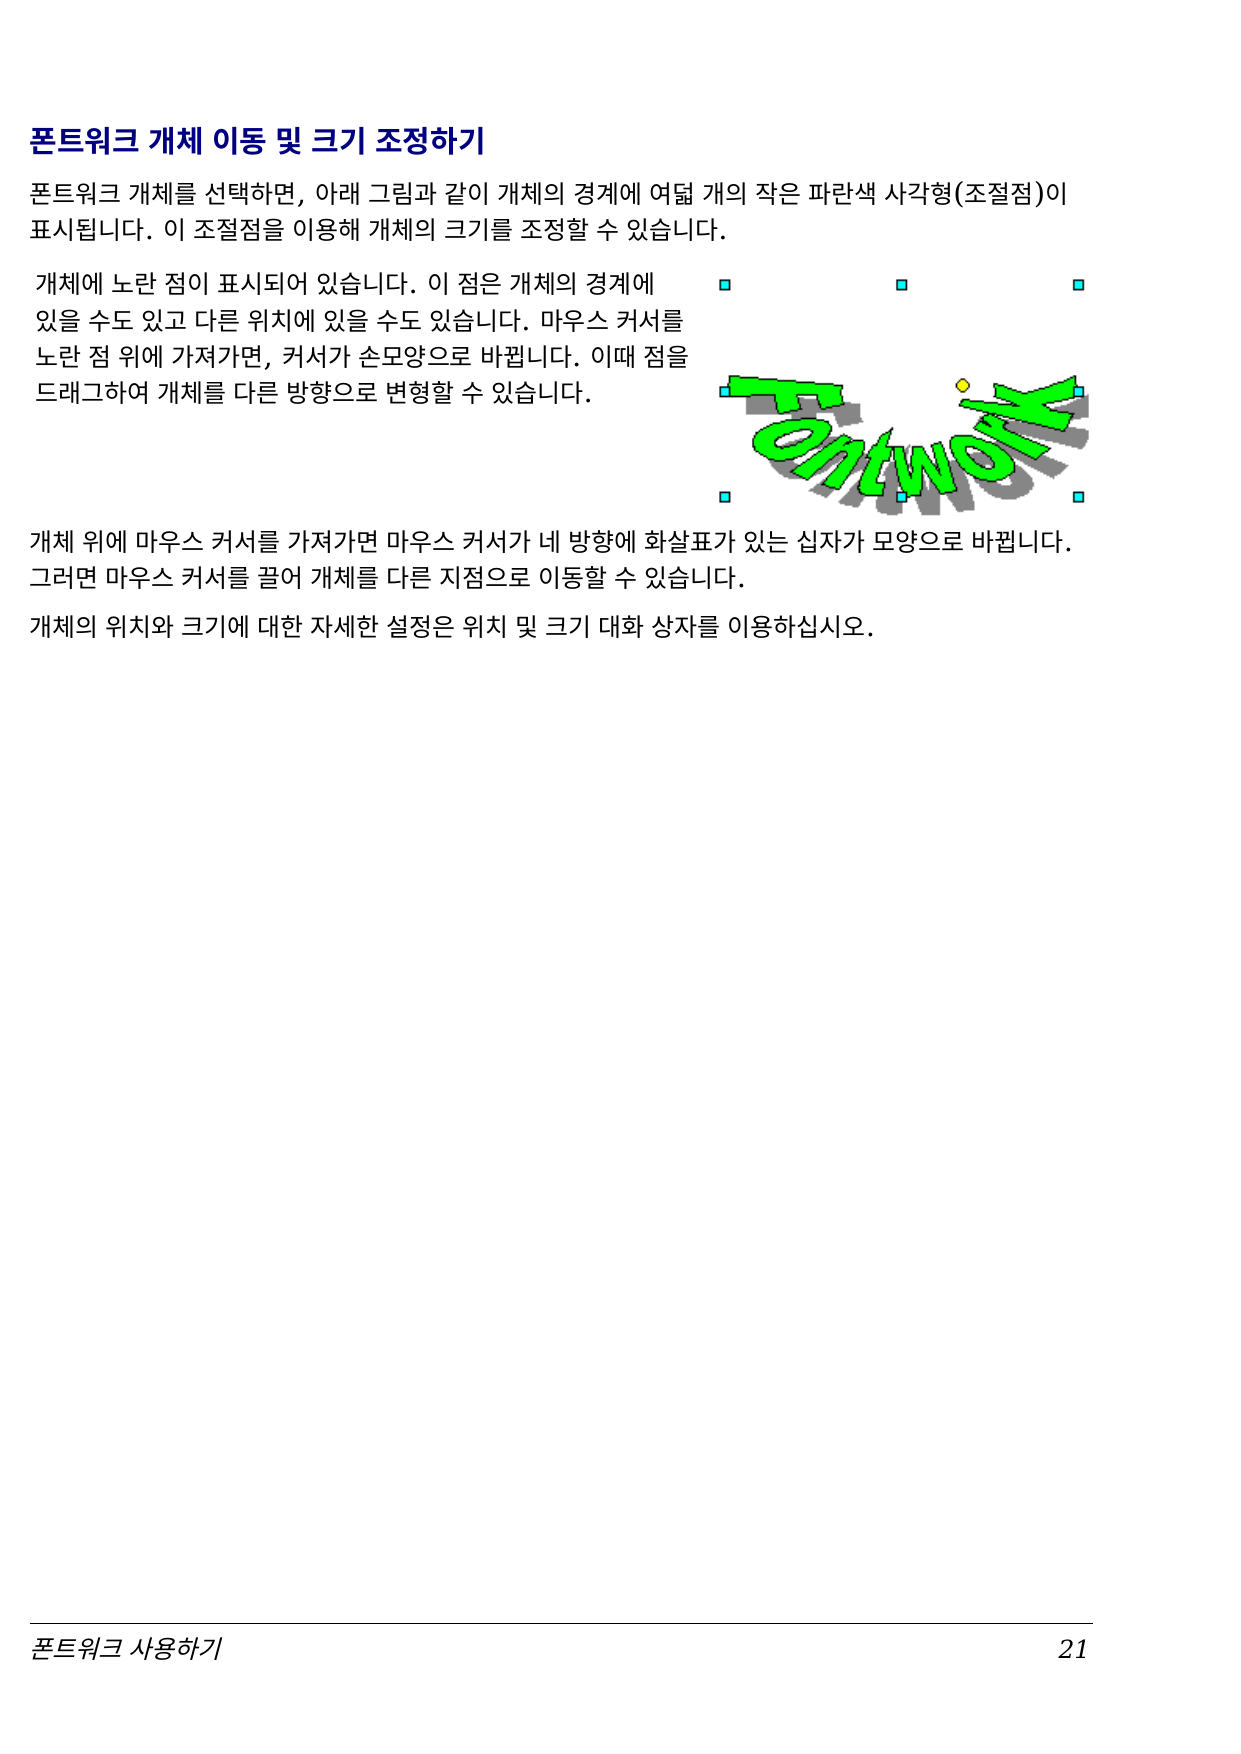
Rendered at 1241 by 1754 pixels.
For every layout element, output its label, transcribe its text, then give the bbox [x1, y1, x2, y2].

text 개체의 위치와 크기에 대한 자세한 설정은 위치 및 크기 대화 상자를 이용하십시오. [29, 607, 1093, 643]
table_header [710, 259, 1092, 522]
text 폰트워크 개체를 선택하면, 아래 그림과 같이 개체의 경계에 여덟 개의 작은 파란색 사각형(조절점)이 표시됩니다. 이 조절점을 이용해 개체의 크기를 조정할 수 있습니다. [29, 174, 1093, 247]
subtitle 폰트워크 개체 이동 및 크기 조정하기 [29, 118, 1093, 162]
text 개체 위에 마우스 커서를 가져가면 마우스 커서가 네 방향에 화살표가 있는 십자가 모양으로 바뀝니다. 그러면 마우스 커서를 끌어 개체를 다른 지점으로 이동할 수 있습니다. [29, 522, 1093, 594]
table_header 개체에 노란 점이 표시되어 있습니다. 이 점은 개체의 경계에 있을 수도 있고 다른 위치에 있을 수도 있습니다. 마우스 커서를 노란 점 위에 가져가면, 커서가 손모양으로 바뀝니다. 이때 점을 드래그하여 개체를 다른 방향으로 변형할 수 있습니다. [30, 259, 709, 522]
picture [715, 264, 1089, 517]
